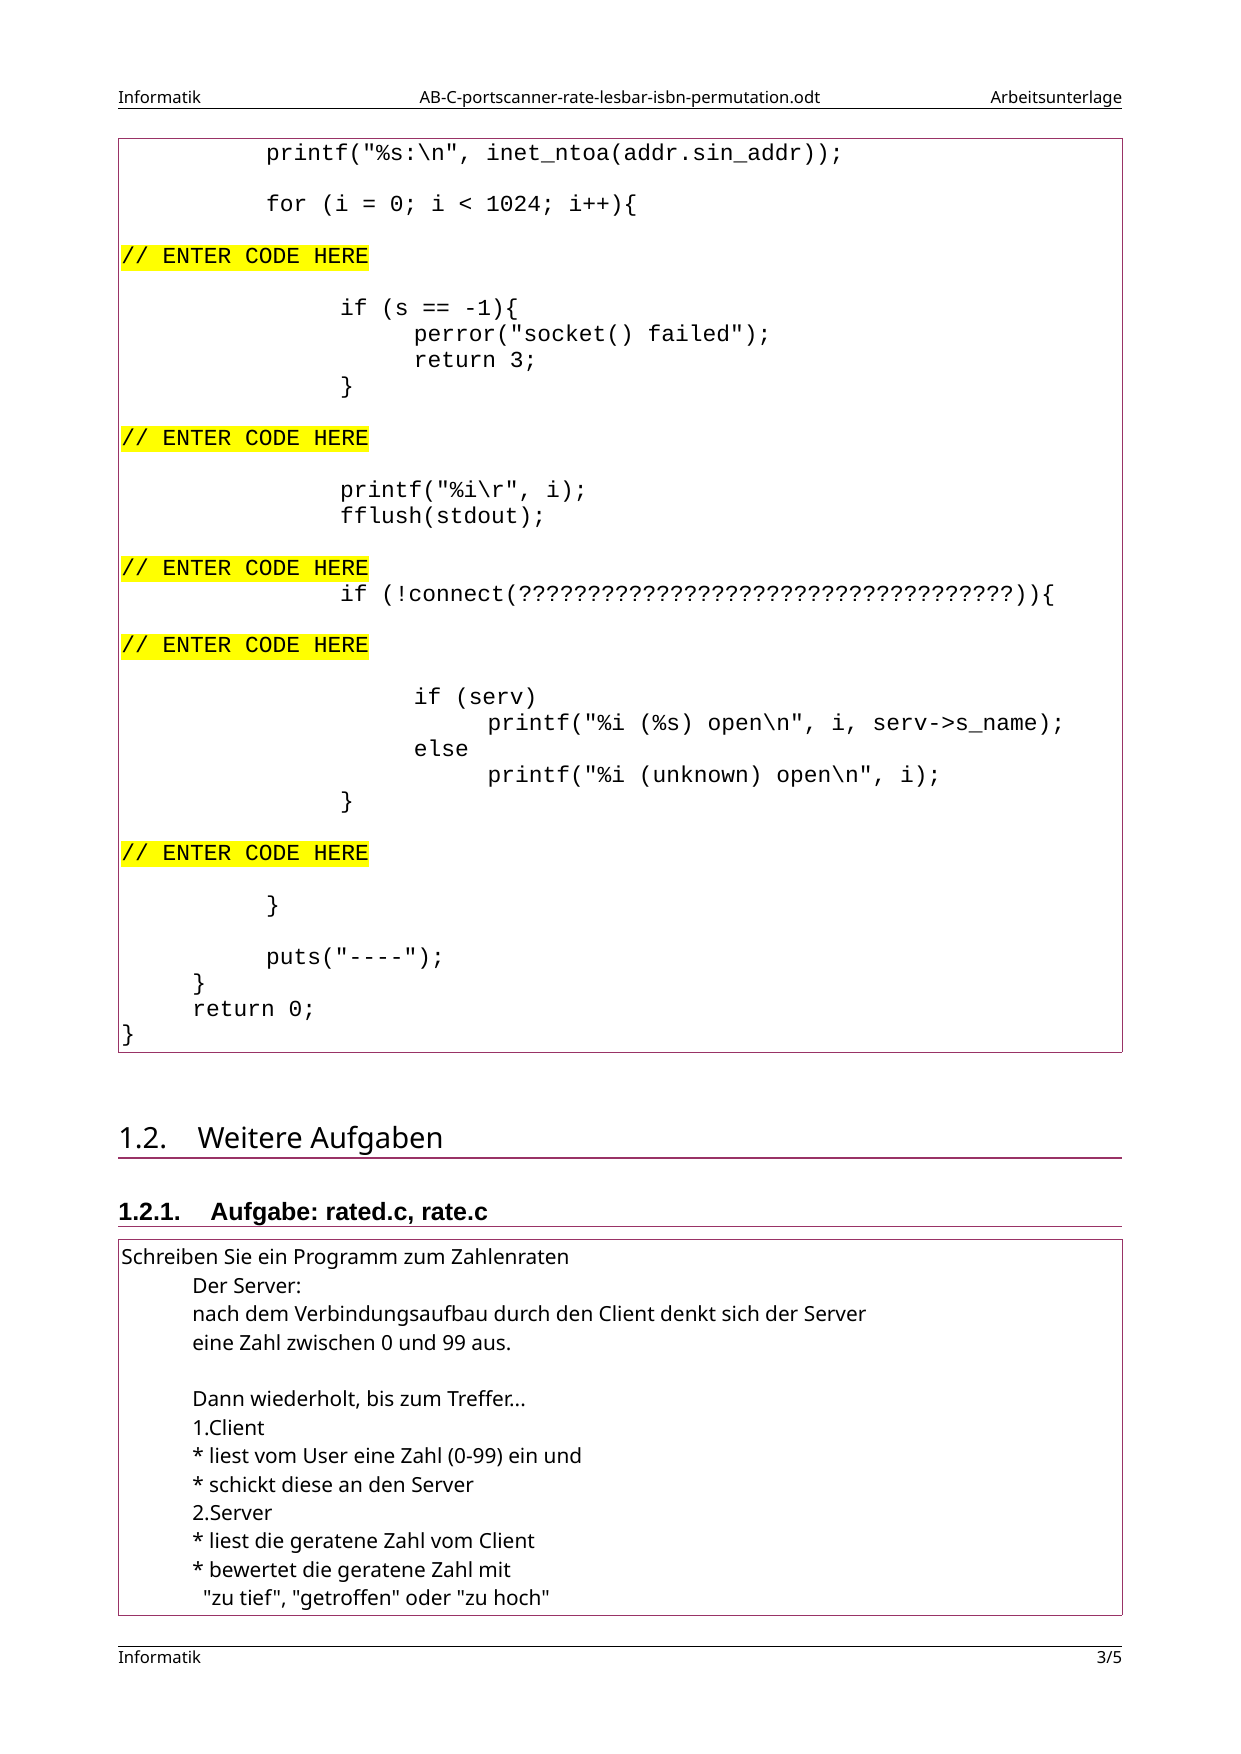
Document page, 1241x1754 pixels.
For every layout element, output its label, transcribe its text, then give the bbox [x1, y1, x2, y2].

text } [119, 1020, 1122, 1052]
text Der Server: [119, 1268, 1122, 1296]
text eine Zahl zwischen 0 und 99 aus. [119, 1324, 1122, 1353]
text for (i = 0; i < 1024; i++){ [119, 190, 1122, 216]
text Dann wiederholt, bis zum Treffer... [119, 1381, 1122, 1410]
text 1.Client [119, 1410, 1122, 1438]
text // ENTER CODE HERE [119, 631, 1122, 657]
text nach dem Verbindungsaufbau durch den Client denkt sich der Server [119, 1296, 1122, 1324]
text } [119, 786, 1122, 812]
text 2.Server [119, 1495, 1122, 1524]
text * schickt diese an den Server [119, 1467, 1122, 1495]
text } [119, 968, 1122, 994]
text return 3; [119, 345, 1122, 371]
text printf("%i\r", i); [119, 475, 1122, 501]
text fflush(stdout); [119, 501, 1122, 527]
text * bewertet die geratene Zahl mit [119, 1552, 1122, 1581]
text } [119, 371, 1122, 397]
text if (serv) [119, 683, 1122, 708]
text if (s == -1){ [119, 293, 1122, 319]
text "zu tief", "getroffen" oder "zu hoch" [119, 1581, 1122, 1615]
subtitle Weitere Aufgaben [118, 1118, 1122, 1157]
text * liest die geratene Zahl vom Client [119, 1524, 1122, 1552]
text // ENTER CODE HERE [119, 242, 1122, 268]
text * liest vom User eine Zahl (0-99) ein und [119, 1438, 1122, 1467]
text return 0; [119, 994, 1122, 1020]
text else [119, 734, 1122, 760]
text printf("%i (unknown) open\n", i); [119, 760, 1122, 786]
text Schreiben Sie ein Programm zum Zahlenraten [119, 1240, 1122, 1268]
text if (!connect(????????????????????????????????????)){ [119, 579, 1122, 605]
text perror("socket() failed"); [119, 319, 1122, 345]
text // ENTER CODE HERE [119, 423, 1122, 449]
text } [119, 890, 1122, 916]
text // ENTER CODE HERE [119, 838, 1122, 864]
text puts("----"); [119, 942, 1122, 968]
subtitle Aufgabe: rated.c, rate.c [118, 1197, 1122, 1226]
text printf("%i (%s) open\n", i, serv->s_name); [119, 708, 1122, 734]
text printf("%s:\n", inet_ntoa(addr.sin_addr)); [119, 139, 1122, 164]
text // ENTER CODE HERE [119, 553, 1122, 579]
